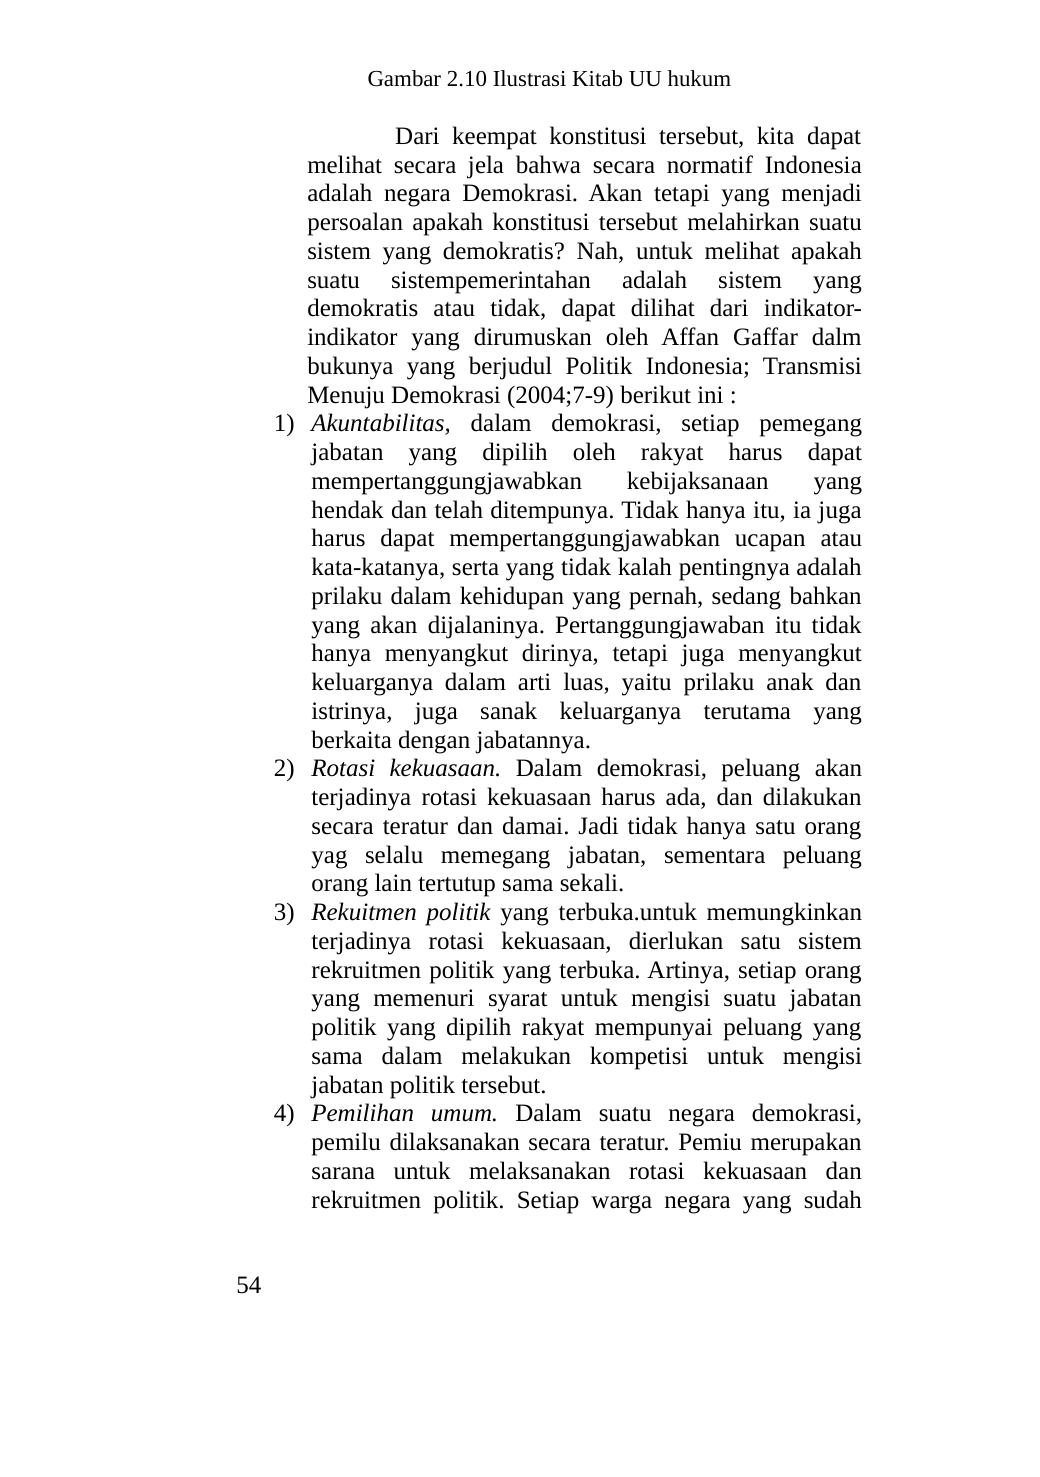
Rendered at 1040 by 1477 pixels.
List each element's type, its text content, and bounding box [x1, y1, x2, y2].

table_cell Gambar 2.10 Ilustrasi Kitab UU hukum [236, 59, 862, 97]
list Akuntabilitas, dalam demokrasi, setiap pemegang jabatan yang dipilih oleh rakyat harus dapat mempertanggungjawabkan kebijaksanaan yang hendak dan telah ditempunya. Tidak hanya itu, ia juga harus dapat mempertanggungjawabkan ucapan atau kata-katanya, serta yang tidak kalah pentingnya adalah prilaku dalam kehidupan yang pernah, sedang bahkan yang akan dijalaninya. Pertanggungjawaban itu tidak hanya menyangkut dirinya, tetapi juga menyangkut keluarganya dalam arti luas, yaitu prilaku anak dan istrinya, juga sanak keluarganya terutama yang berkaita dengan jabatannya. [274, 408, 862, 753]
list Rekuitmen politik yang terbuka.untuk memungkinkan terjadinya rotasi kekuasaan, dierlukan satu sistem rekruitmen politik yang terbuka. Artinya, setiap orang yang memenuri syarat untuk mengisi suatu jabatan politik yang dipilih rakyat mempunyai peluang yang sama dalam melakukan kompetisi untuk mengisi jabatan politik tersebut. [274, 897, 862, 1098]
text Dari keempat konstitusi tersebut, kita dapat melihat secara jela bahwa secara normatif Indonesia adalah negara Demokrasi. Akan tetapi yang menjadi persoalan apakah konstitusi tersebut melahirkan suatu sistem yang demokratis? Nah, untuk melihat apakah suatu sistempemerintahan adalah sistem yang demokratis atau tidak, dapat dilihat dari indikator-indikator yang dirumuskan oleh Affan Gaffar dalm bukunya yang berjudul Politik Indonesia; Transmisi Menuju Demokrasi (2004;7-9) berikut ini : [307, 121, 862, 408]
list Pemilihan umum. Dalam suatu negara demokrasi, pemilu dilaksanakan secara teratur. Pemiu merupakan sarana untuk melaksanakan rotasi kekuasaan dan rekruitmen politik. Setiap warga negara yang sudah [274, 1098, 862, 1213]
list Rotasi kekuasaan. Dalam demokrasi, peluang akan terjadinya rotasi kekuasaan harus ada, dan dilakukan secara teratur dan damai. Jadi tidak hanya satu orang yag selalu memegang jabatan, sementara peluang orang lain tertutup sama sekali. [274, 753, 862, 897]
